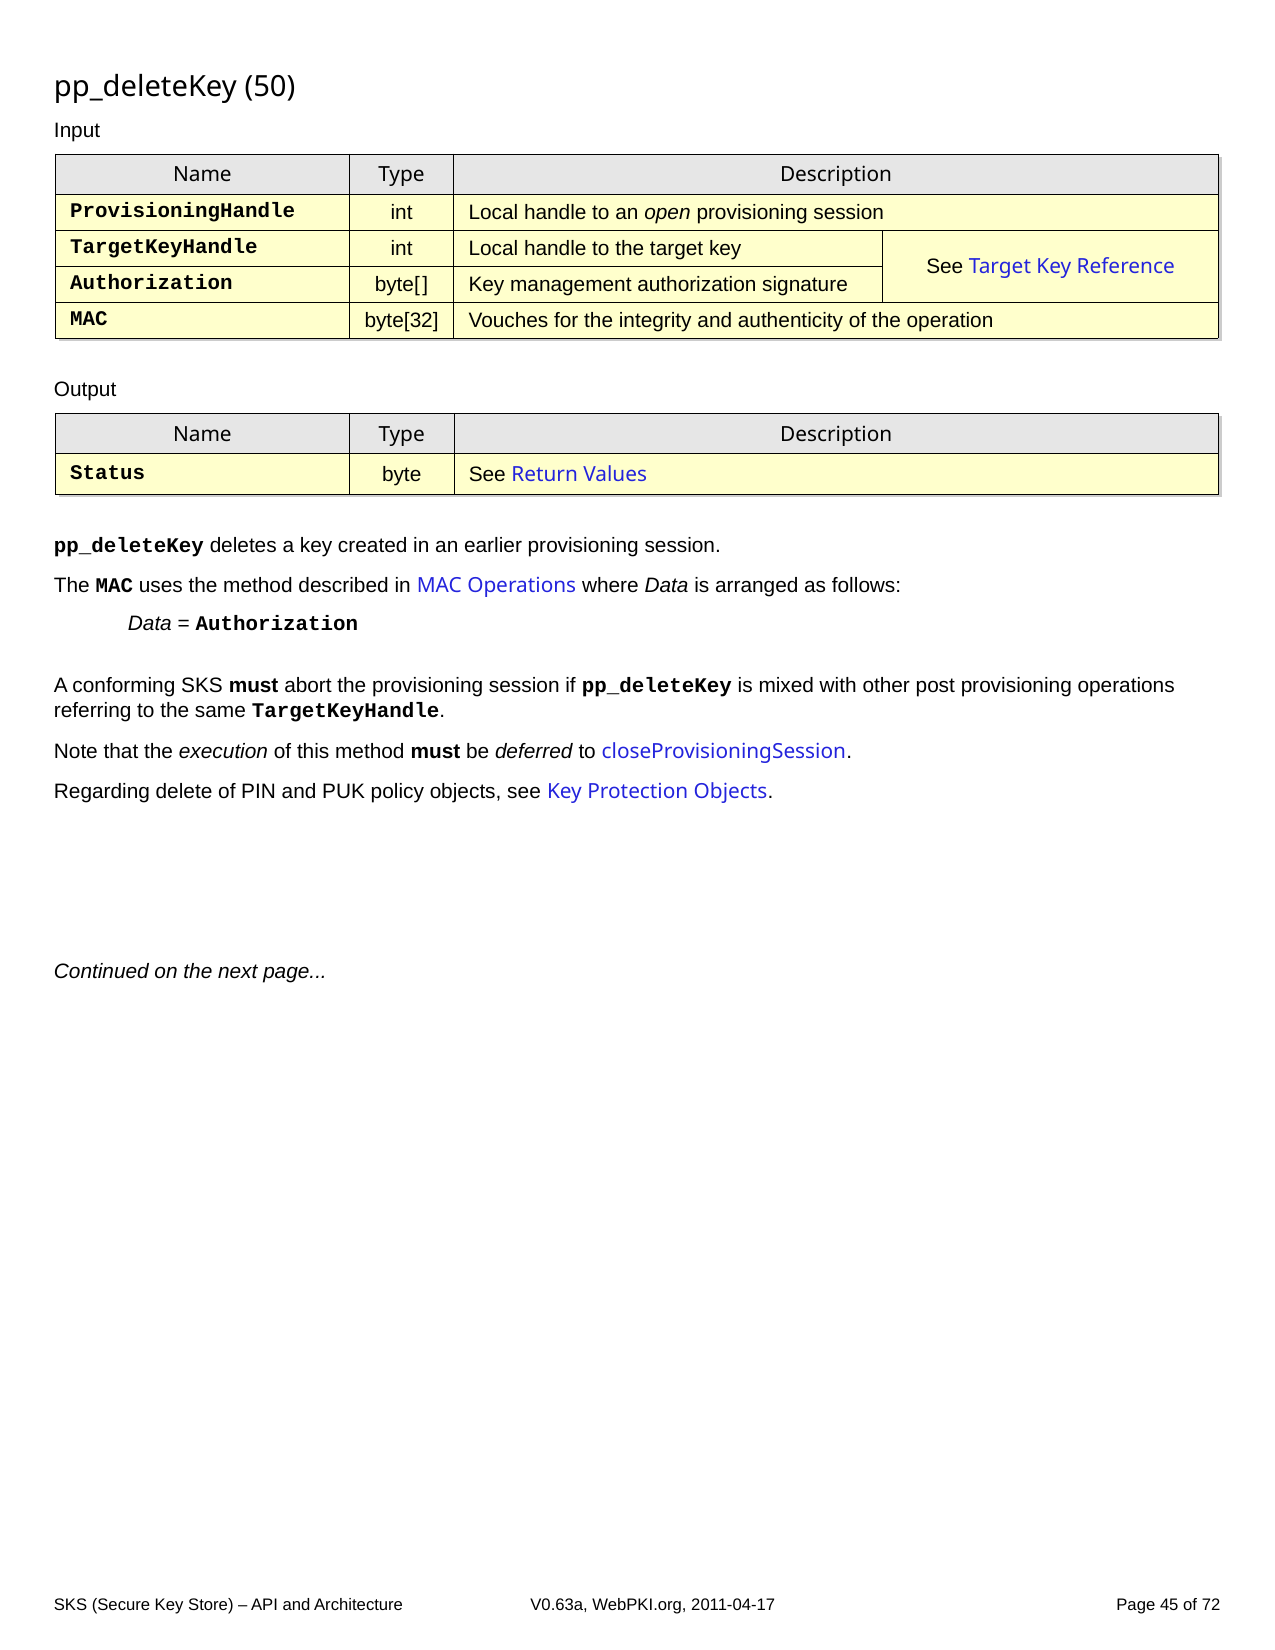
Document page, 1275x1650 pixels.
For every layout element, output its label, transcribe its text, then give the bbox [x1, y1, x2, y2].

table_cell byte⁮[32] [350, 303, 453, 338]
table_cell Vouches for the integrity and authenticity of the operation [454, 303, 1218, 338]
text Continued on the next page... [54, 959, 1221, 983]
table_cell See Target Key Reference [883, 231, 1218, 266]
table_cell MAC [56, 303, 349, 338]
table_cell Local handle to an open provisioning session [454, 195, 1218, 230]
text Output [54, 377, 1221, 401]
table_header Name [56, 414, 349, 453]
table_cell int [350, 195, 453, 230]
table_cell Local handle to the target key [454, 231, 882, 266]
table_cell See Return Values [455, 454, 1218, 494]
text Input [54, 118, 1221, 142]
table_cell byte [350, 454, 454, 494]
text The MAC uses the method described in MAC Operations where Data is arranged as follows: [54, 571, 1221, 599]
table_cell Key management authorization signature [454, 267, 882, 302]
table_header Type [350, 155, 453, 194]
subtitle pp_deleteKey (50) [54, 66, 1221, 105]
table_cell Authorization [56, 267, 349, 302]
text Data = Authorization [54, 611, 1221, 637]
text A conforming SKS must abort the provisioning session if pp_deleteKey is mixed with other post provisioning operations referring to the same TargetKeyHandle. [54, 648, 1221, 724]
table_header Description [455, 414, 1218, 453]
table_cell int [350, 231, 453, 266]
table_cell Status [56, 454, 349, 494]
text pp_deleteKey deletes a key created in an earlier provisioning session. [54, 533, 1221, 559]
table_cell ProvisioningHandle [56, 195, 349, 230]
table_cell byte⁮[ ] [350, 267, 453, 302]
table_cell TargetKeyHandle [56, 231, 349, 266]
table_header Type [350, 414, 454, 453]
text Note that the execution of this method must be deferred to closeProvisioningSession. [54, 736, 1221, 764]
table_header Description [454, 155, 1218, 194]
text Regarding delete of PIN and PUK policy objects, see Key Protection Objects. [54, 776, 1221, 804]
table_header Name [56, 155, 349, 194]
